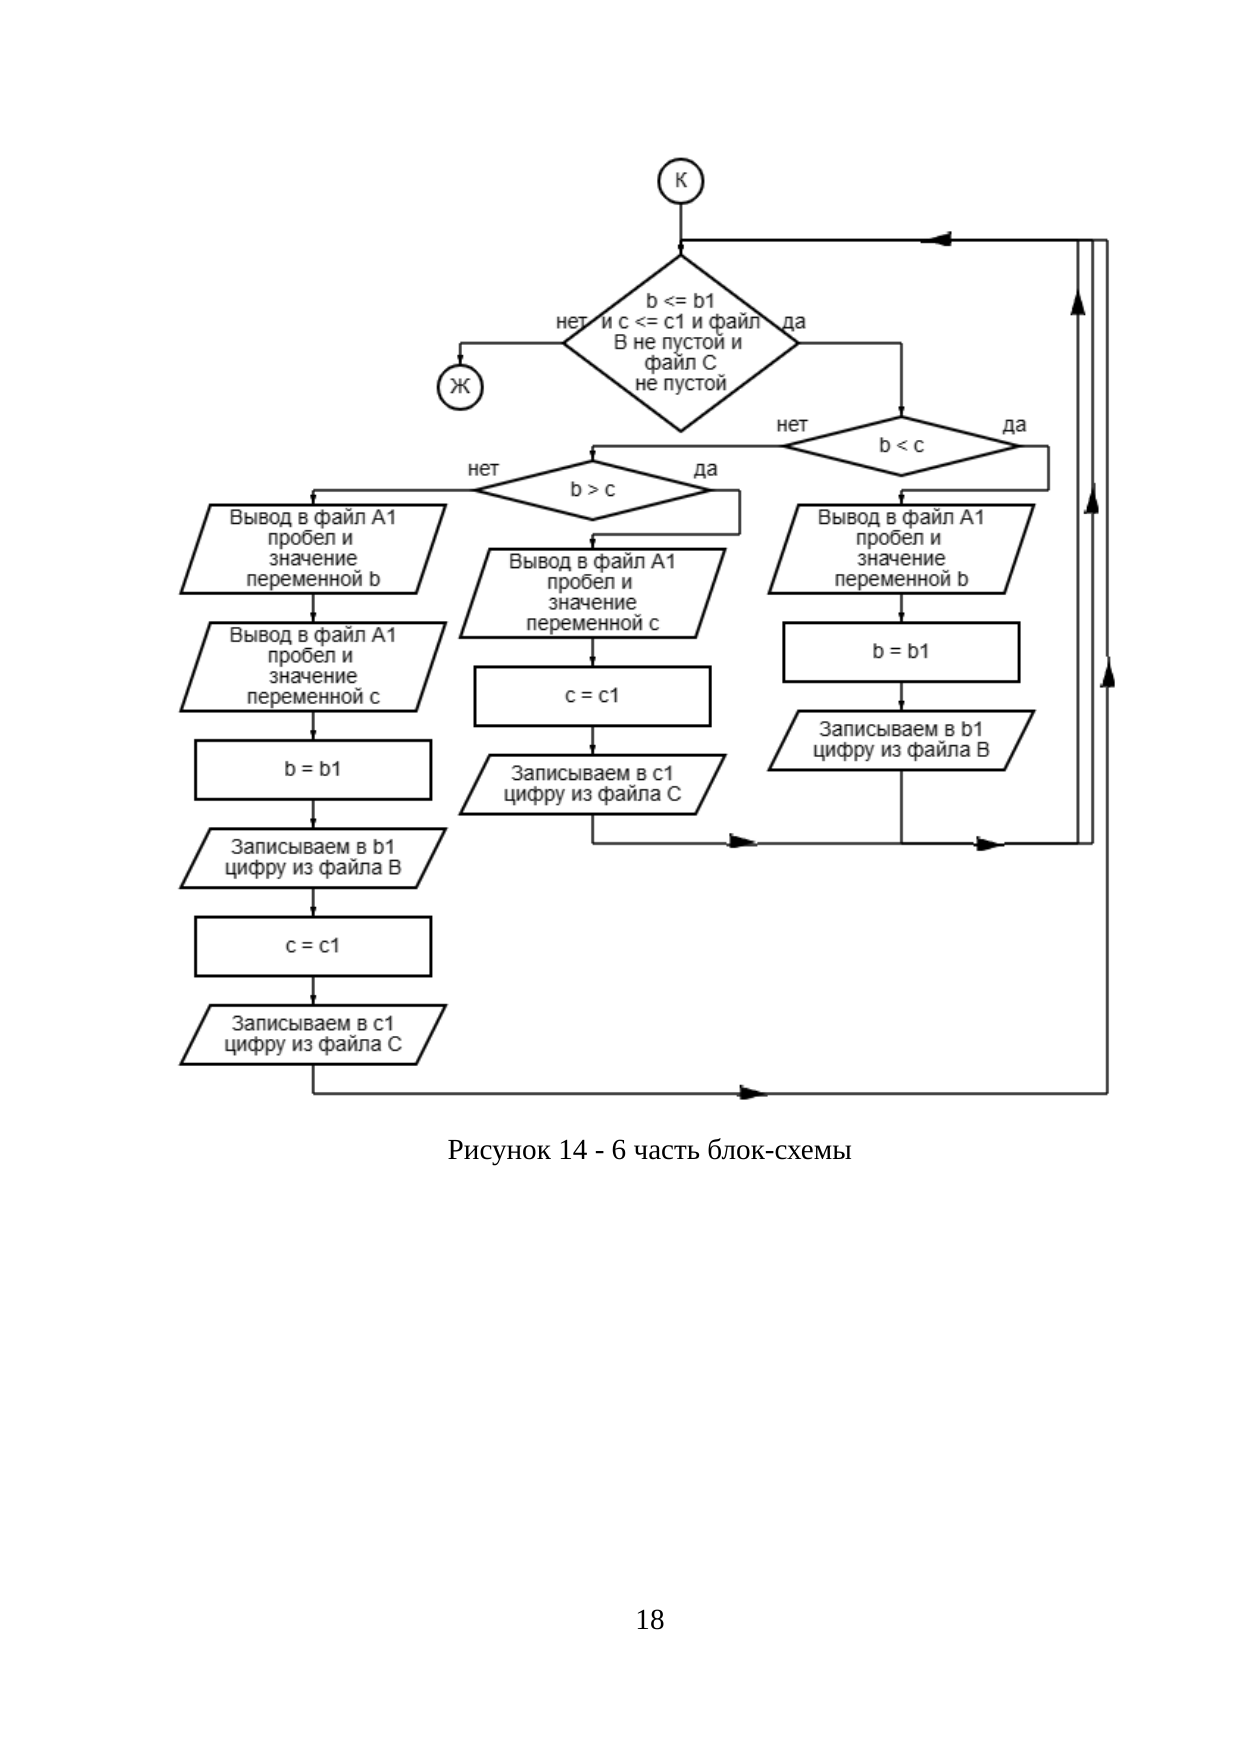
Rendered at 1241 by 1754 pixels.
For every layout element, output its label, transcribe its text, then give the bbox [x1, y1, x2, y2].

text Рисунок 14 - 6 часть блок-схемы [162, 1116, 1137, 1166]
picture [162, 130, 1137, 1116]
